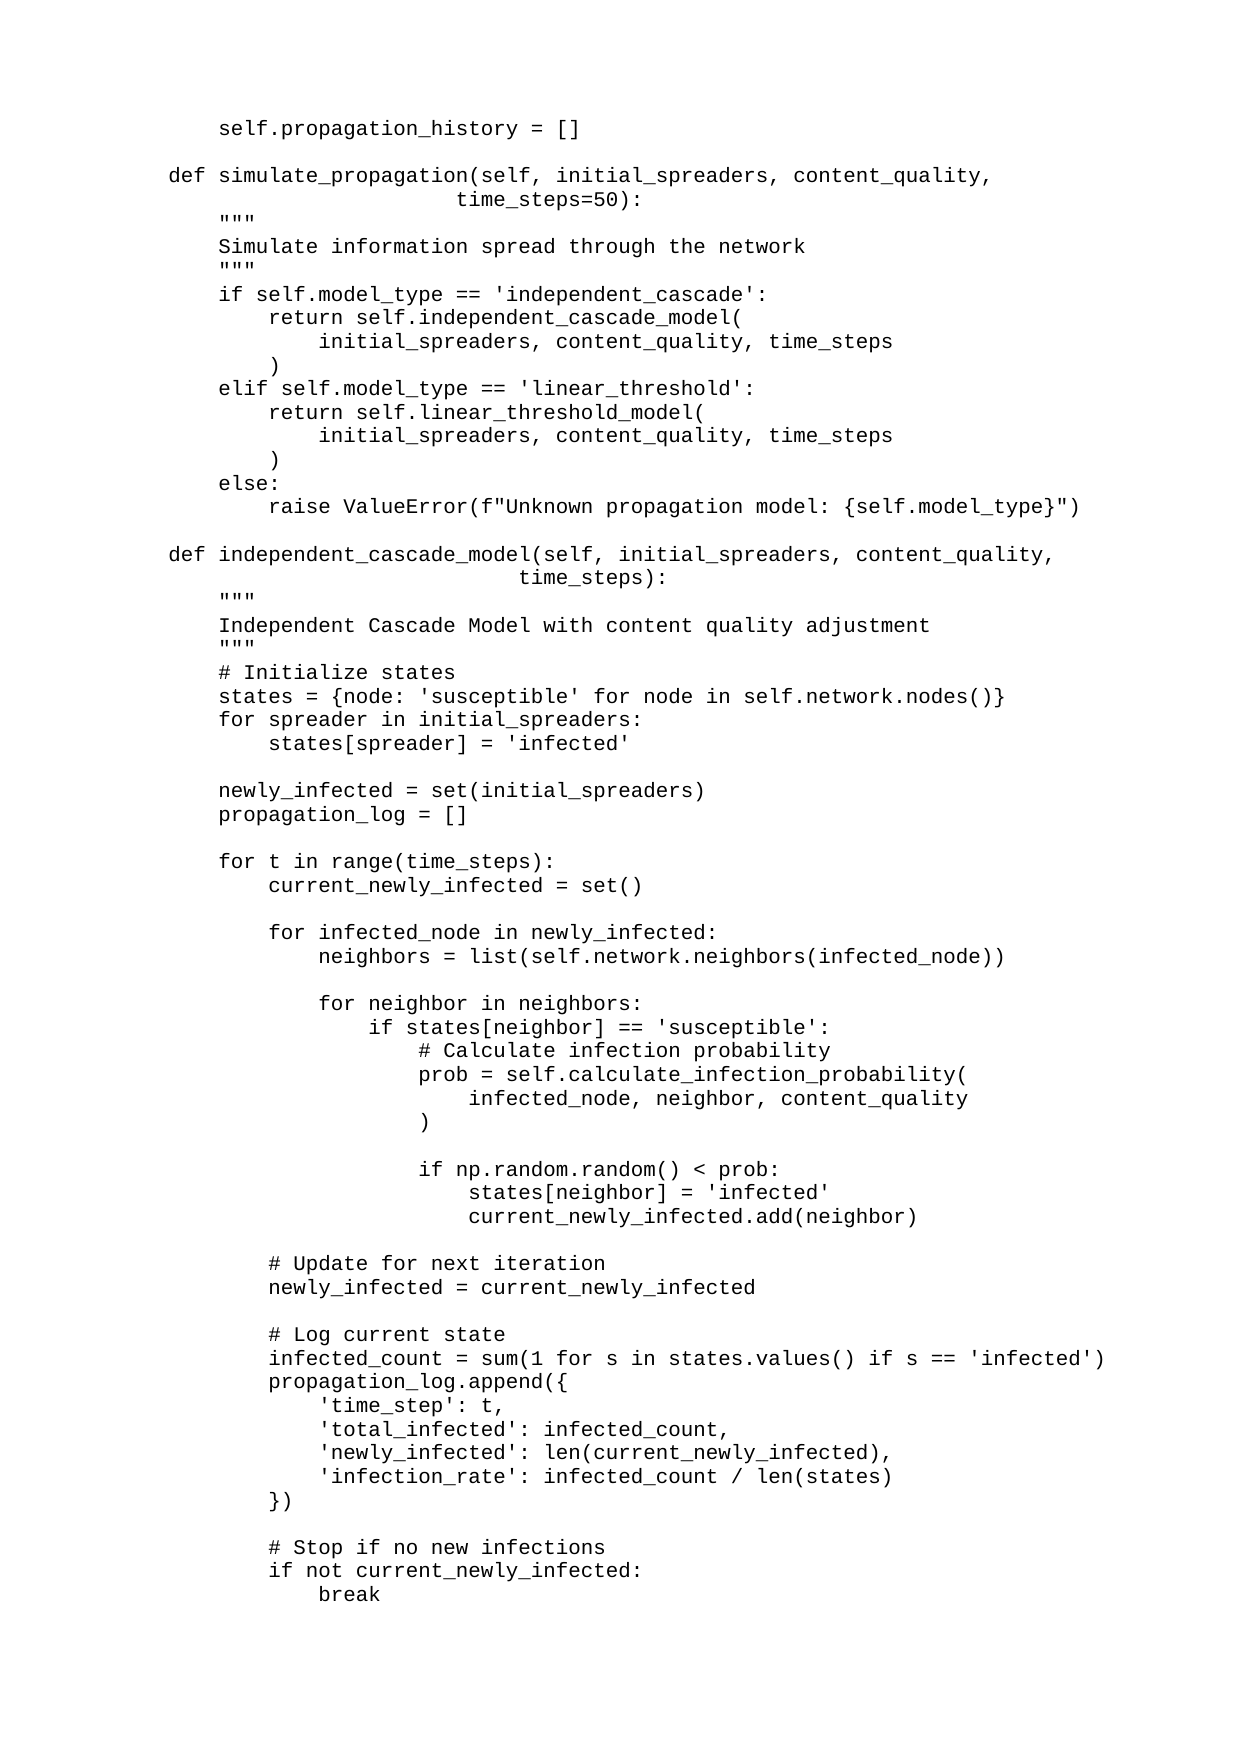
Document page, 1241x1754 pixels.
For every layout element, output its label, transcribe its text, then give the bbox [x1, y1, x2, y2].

text # Calculate infection probability [118, 1040, 1122, 1064]
text current_newly_infected = set() [118, 875, 1122, 898]
text 'infection_rate': infected_count / len(states) [118, 1466, 1122, 1489]
text break [118, 1584, 1122, 1608]
text def simulate_propagation(self, initial_spreaders, content_quality, [118, 165, 1122, 189]
text time_steps): [118, 567, 1122, 591]
text time_steps=50): [118, 189, 1122, 213]
text infected_count = sum(1 for s in states.values() if s == 'infected') [118, 1348, 1122, 1371]
text if states[neighbor] == 'susceptible': [118, 1017, 1122, 1040]
text else: [118, 473, 1122, 496]
text 'total_infected': infected_count, [118, 1419, 1122, 1442]
text Independent Cascade Model with content quality adjustment [118, 615, 1122, 638]
text self.propagation_history = [] [118, 118, 1122, 142]
text states = {node: 'susceptible' for node in self.network.nodes()} [118, 686, 1122, 709]
text if self.model_type == 'independent_cascade': [118, 284, 1122, 307]
text states[spreader] = 'infected' [118, 733, 1122, 757]
text Simulate information spread through the network [118, 236, 1122, 260]
text ) [118, 449, 1122, 473]
text """ [118, 638, 1122, 662]
text }) [118, 1489, 1122, 1513]
text initial_spreaders, content_quality, time_steps [118, 426, 1122, 449]
text 'time_step': t, [118, 1395, 1122, 1419]
text for t in range(time_steps): [118, 851, 1122, 875]
text def independent_cascade_model(self, initial_spreaders, content_quality, [118, 544, 1122, 567]
text ) [118, 1111, 1122, 1135]
text """ [118, 260, 1122, 284]
text newly_infected = current_newly_infected [118, 1277, 1122, 1300]
text neighbors = list(self.network.neighbors(infected_node)) [118, 946, 1122, 969]
text for neighbor in neighbors: [118, 993, 1122, 1017]
text return self.linear_threshold_model( [118, 402, 1122, 426]
text for infected_node in newly_infected: [118, 922, 1122, 946]
text # Initialize states [118, 662, 1122, 686]
text raise ValueError(f"Unknown propagation model: {self.model_type}") [118, 496, 1122, 520]
text # Update for next iteration [118, 1253, 1122, 1277]
text return self.independent_cascade_model( [118, 307, 1122, 331]
text current_newly_infected.add(neighbor) [118, 1206, 1122, 1229]
text # Stop if no new infections [118, 1537, 1122, 1561]
text states[neighbor] = 'infected' [118, 1182, 1122, 1206]
text """ [118, 591, 1122, 615]
text infected_node, neighbor, content_quality [118, 1088, 1122, 1111]
text propagation_log.append({ [118, 1371, 1122, 1395]
text prob = self.calculate_infection_probability( [118, 1064, 1122, 1088]
text if not current_newly_infected: [118, 1561, 1122, 1584]
text 'newly_infected': len(current_newly_infected), [118, 1442, 1122, 1466]
text propagation_log = [] [118, 804, 1122, 827]
text initial_spreaders, content_quality, time_steps [118, 331, 1122, 354]
text newly_infected = set(initial_spreaders) [118, 780, 1122, 804]
text elif self.model_type == 'linear_threshold': [118, 378, 1122, 402]
text """ [118, 213, 1122, 236]
text if np.random.random() < prob: [118, 1158, 1122, 1182]
text for spreader in initial_spreaders: [118, 709, 1122, 733]
text # Log current state [118, 1324, 1122, 1348]
text ) [118, 354, 1122, 378]
